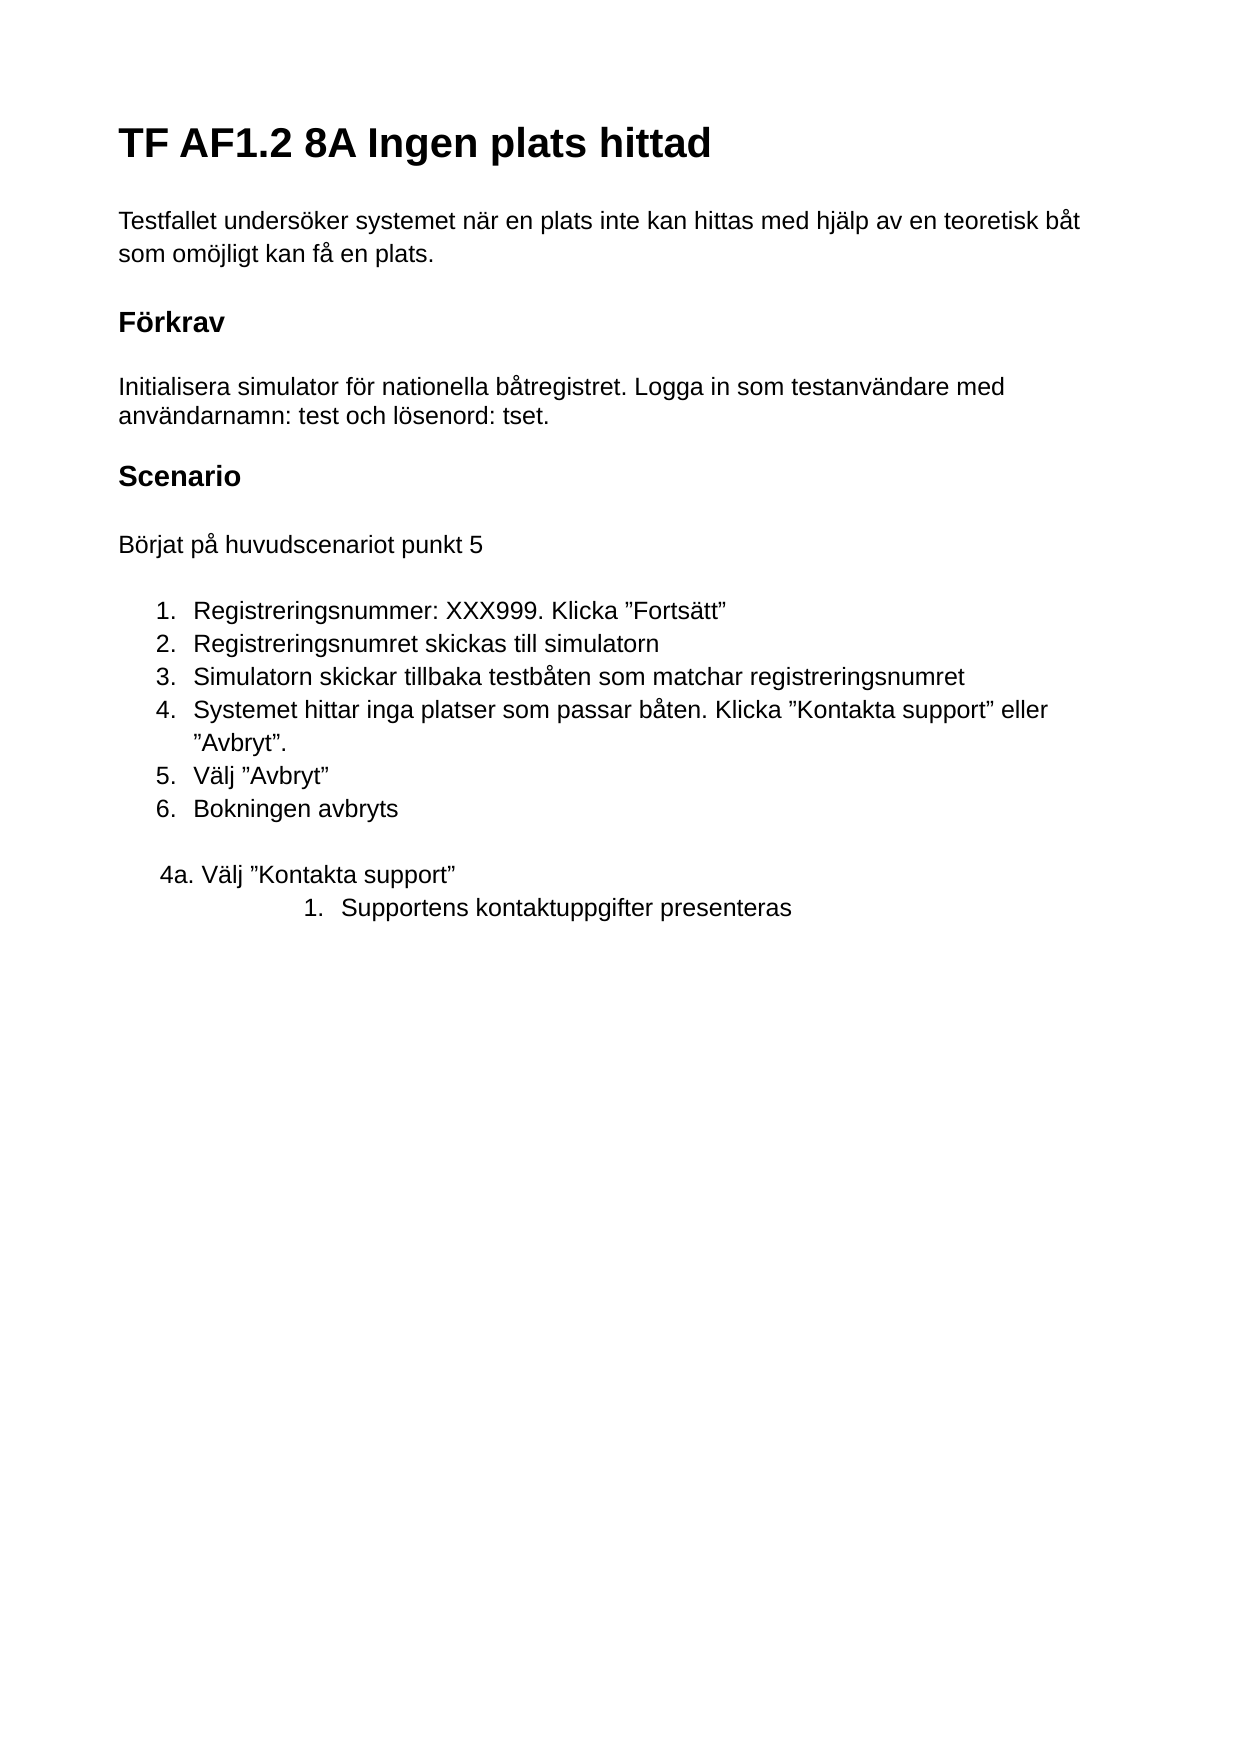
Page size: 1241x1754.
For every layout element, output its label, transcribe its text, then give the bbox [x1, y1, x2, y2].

text Börjat på huvudscenariot punkt 5 [118, 530, 1122, 559]
text Initialisera simulator för nationella båtregistret. Logga in som testanvändare med användarnamn: test och lösenord: tset. [118, 372, 1122, 430]
text TF AF1.2 8A Ingen plats hittad [118, 118, 1122, 166]
list Registreringsnummer: XXX999. Klicka ”Fortsätt” [156, 596, 1122, 625]
text Testfallet undersöker systemet när en plats inte kan hittas med hjälp av en teoretisk båt som omöjligt kan få en plats. [118, 206, 1122, 268]
list Simulatorn skickar tillbaka testbåten som matchar registreringsnumret [156, 662, 1122, 691]
text Förkrav [118, 305, 1122, 339]
list Registreringsnumret skickas till simulatorn [156, 629, 1122, 658]
text 4a. Välj ”Kontakta support” [118, 860, 1122, 889]
list Bokningen avbryts [156, 794, 1122, 823]
list Supportens kontaktuppgifter presenteras [303, 893, 1122, 922]
text Scenario [118, 459, 1122, 492]
list Välj ”Avbryt” [156, 761, 1122, 790]
list Systemet hittar inga platser som passar båten. Klicka ”Kontakta support” eller ”Avbryt”. [156, 695, 1122, 757]
